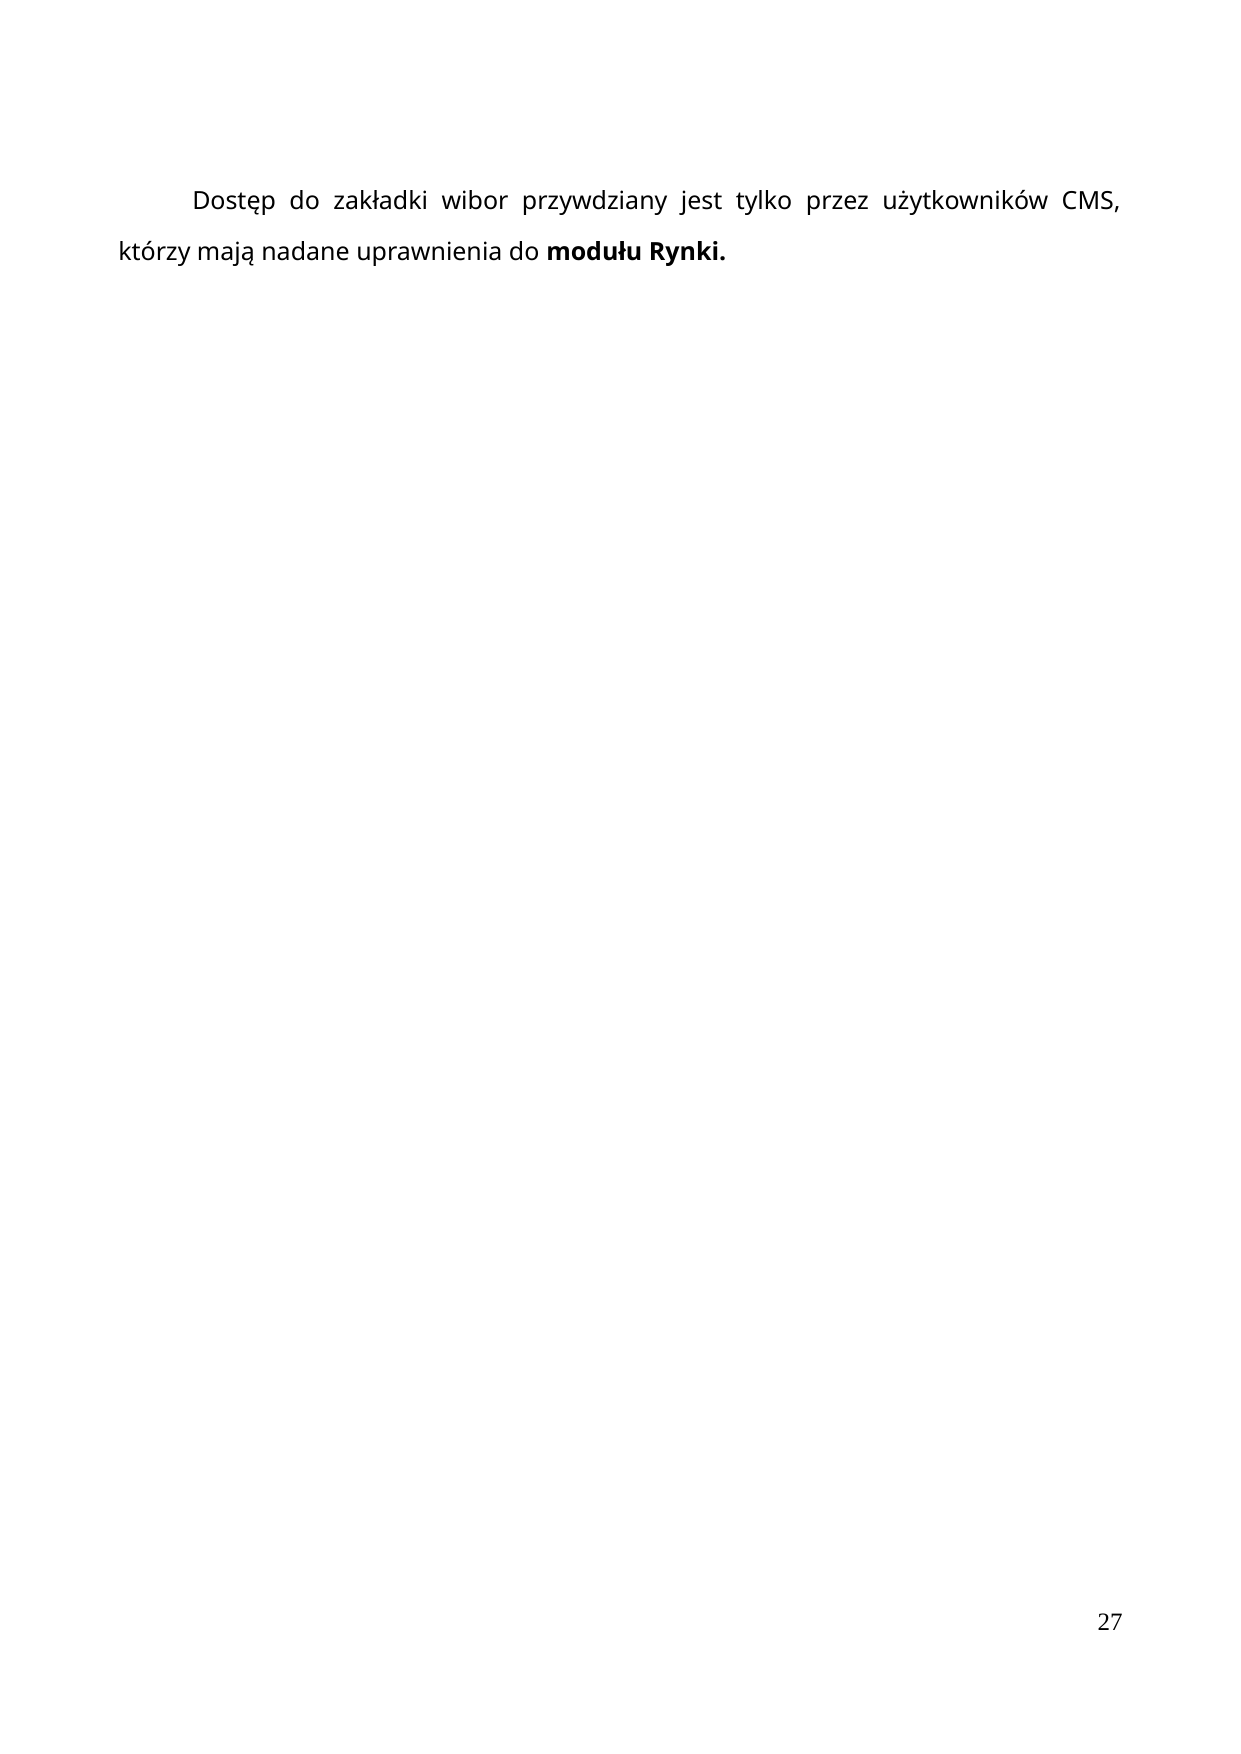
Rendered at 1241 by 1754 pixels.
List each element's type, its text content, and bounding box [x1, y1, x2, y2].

text Dostęp do zakładki wibor przywdziany jest tylko przez użytkowników CMS, którzy mają nadane uprawnienia do modułu Rynki. [118, 182, 1122, 267]
